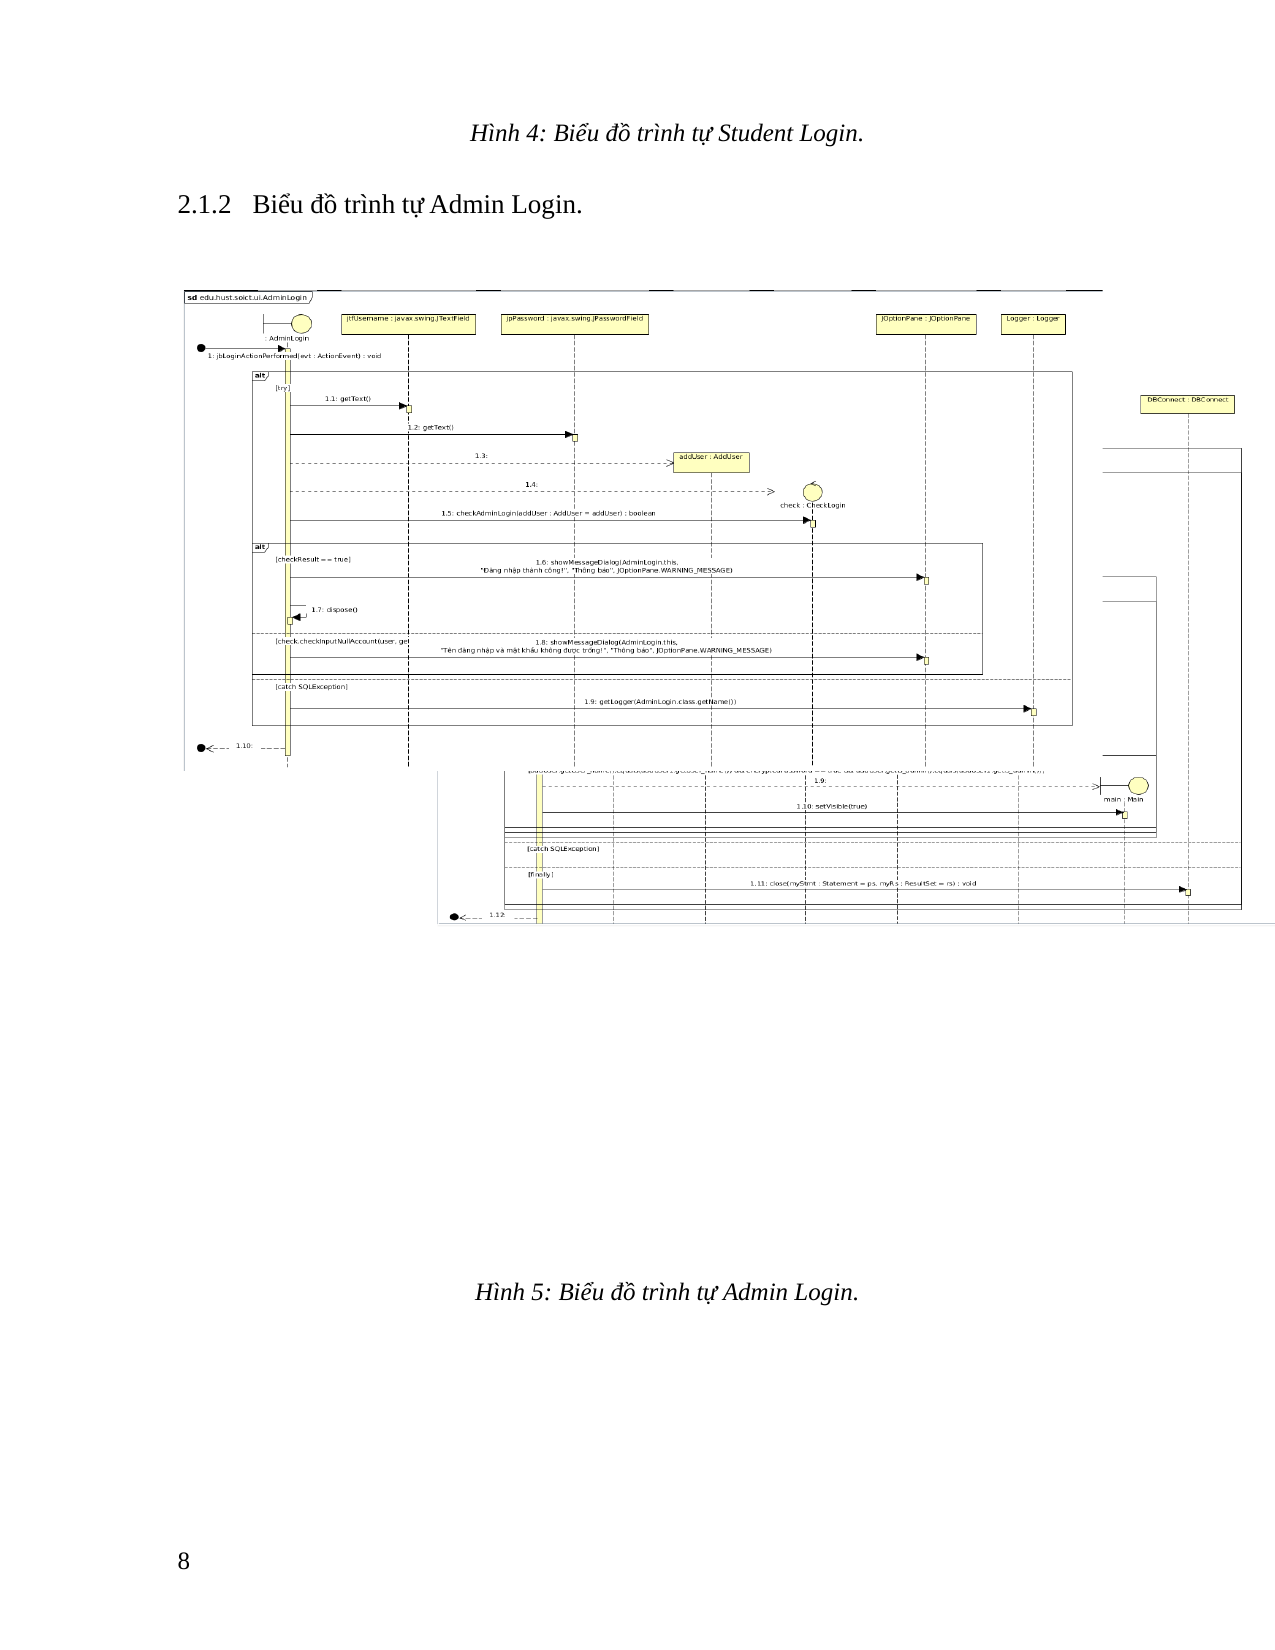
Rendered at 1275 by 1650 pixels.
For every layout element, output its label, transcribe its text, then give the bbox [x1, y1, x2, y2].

picture [183, 290, 1275, 927]
text Hình 4: Biểu đồ trình tự Student Login. [177, 118, 1157, 147]
text Hình 5: Biểu đồ trình tự Admin Login. [177, 1277, 1157, 1306]
subtitle Biểu đồ trình tự Admin Login. [177, 188, 1157, 219]
